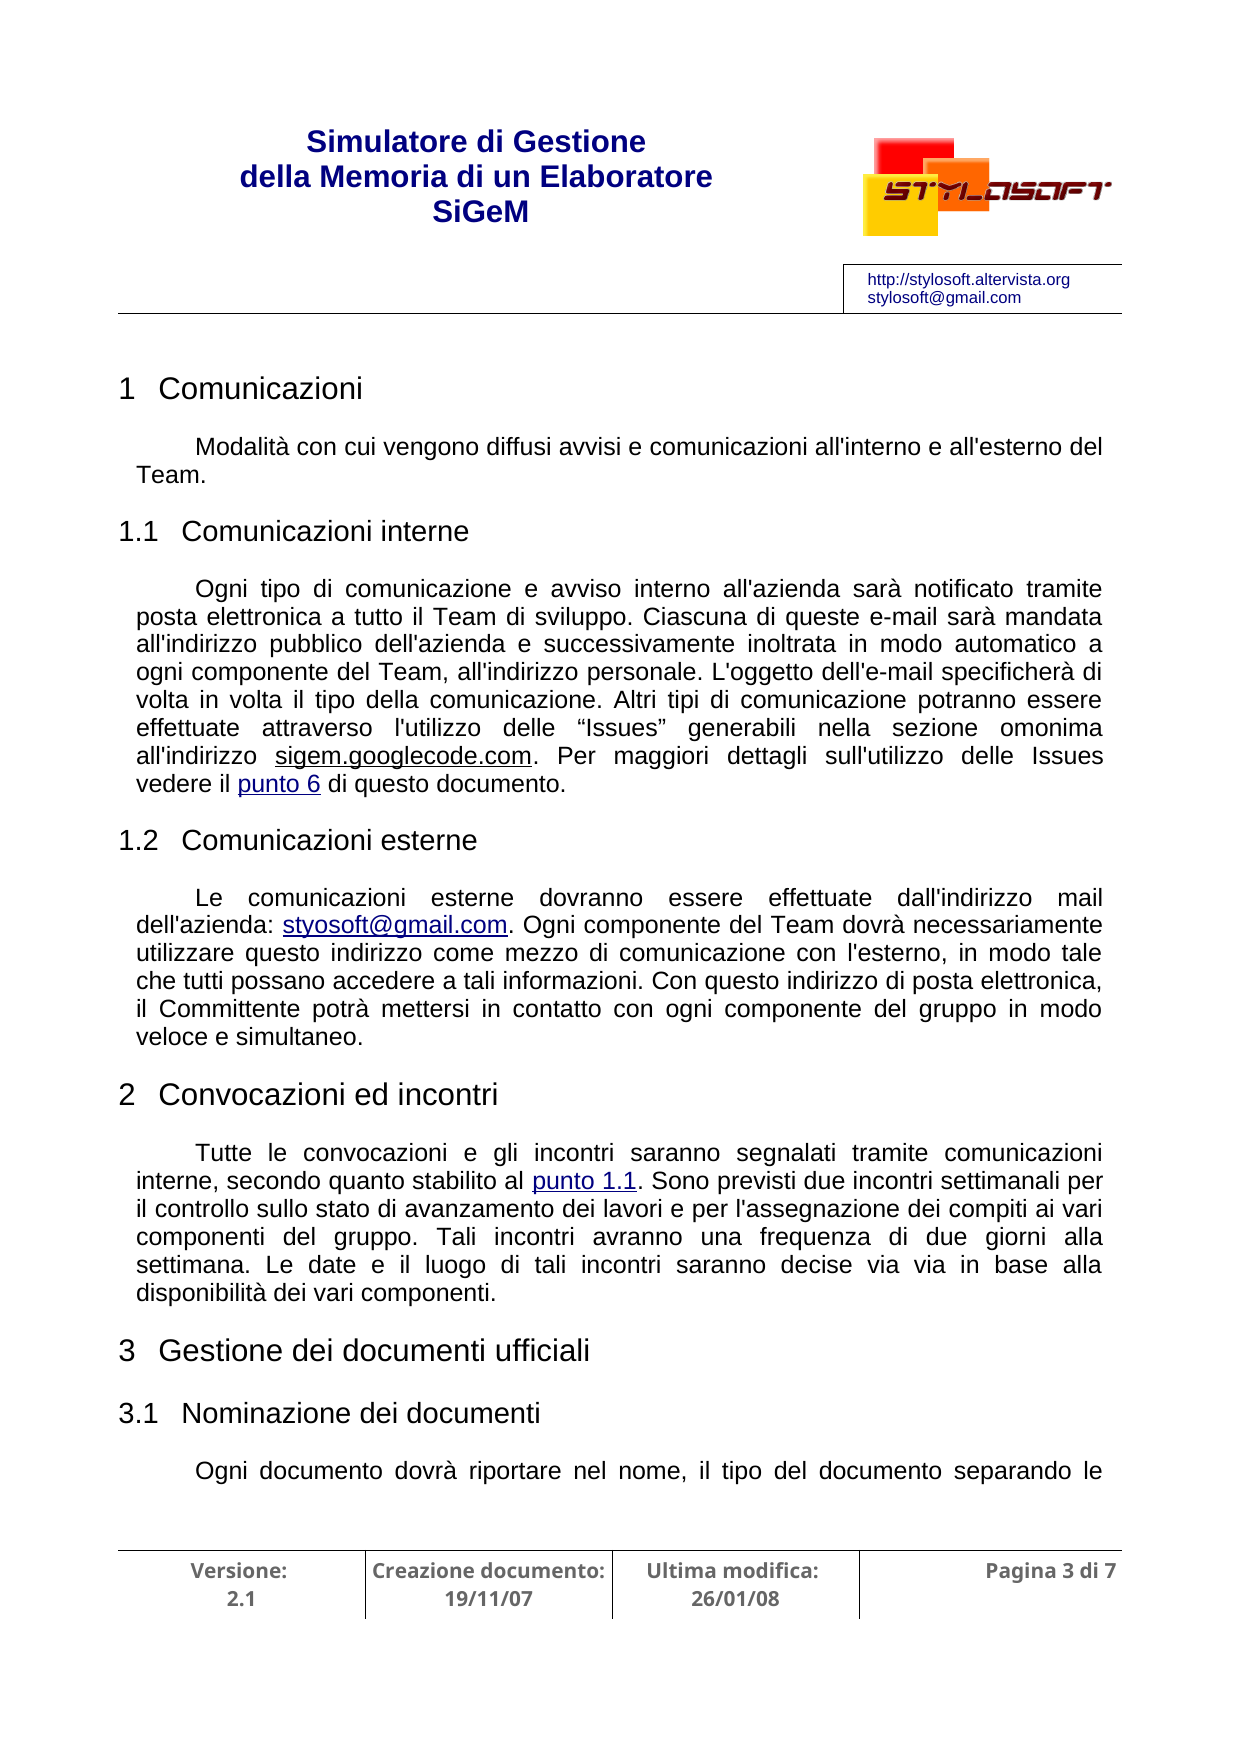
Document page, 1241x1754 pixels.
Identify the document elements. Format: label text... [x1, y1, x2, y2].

subtitle Convocazioni ed incontri [118, 1077, 1122, 1112]
text Modalità con cui vengono diffusi avvisi e comunicazioni all'interno e all'esterno del Team. [136, 433, 1104, 489]
text Ogni documento dovrà riportare nel nome, il tipo del documento separando le [136, 1457, 1104, 1484]
subtitle Comunicazioni esterne [118, 824, 1122, 857]
subtitle Comunicazioni interne [118, 515, 1122, 548]
text Le comunicazioni esterne dovranno essere effettuate dall'indirizzo mail dell'azienda: styosoft@gmail.com. Ogni componente del Team dovrà necessariamente utilizzare questo indirizzo come mezzo di comunicazione con l'esterno, in modo tale che tutti possano accedere a tali informazioni. Con questo indirizzo di posta elettronica, il Committente potrà mettersi in contatto con ogni componente del gruppo in modo veloce e simultaneo. [136, 883, 1104, 1051]
subtitle Comunicazioni [118, 371, 1122, 406]
text Ogni tipo di comunicazione e avviso interno all'azienda sarà notificato tramite posta elettronica a tutto il Team di sviluppo. Ciascuna di queste e-mail sarà mandata all'indirizzo pubblico dell'azienda e successivamente inoltrata in modo automatico a ogni componente del Team, all'indirizzo personale. L'oggetto dell'e-mail specificherà di volta in volta il tipo della comunicazione. Altri tipi di comunicazione potranno essere effettuate attraverso l'utilizzo delle “Issues” generabili nella sezione omonima all'indirizzo sigem.googlecode.com. Per maggiori dettagli sull'utilizzo delle Issues vedere il punto 6 di questo documento. [136, 574, 1104, 798]
subtitle Gestione dei documenti ufficiali [118, 1333, 1122, 1368]
picture [848, 123, 1117, 247]
text Tutte le convocazioni e gli incontri saranno segnalati tramite comunicazioni interne, secondo quanto stabilito al punto 1.1. Sono previsti due incontri settimanali per il controllo sullo stato di avanzamento dei lavori e per l'assegnazione dei compiti ai vari componenti del gruppo. Tali incontri avranno una frequenza di due giorni alla settimana. Le date e il luogo di tali incontri saranno decise via via in base alla disponibilità dei vari componenti. [136, 1139, 1104, 1306]
subtitle Nominazione dei documenti [118, 1397, 1122, 1430]
